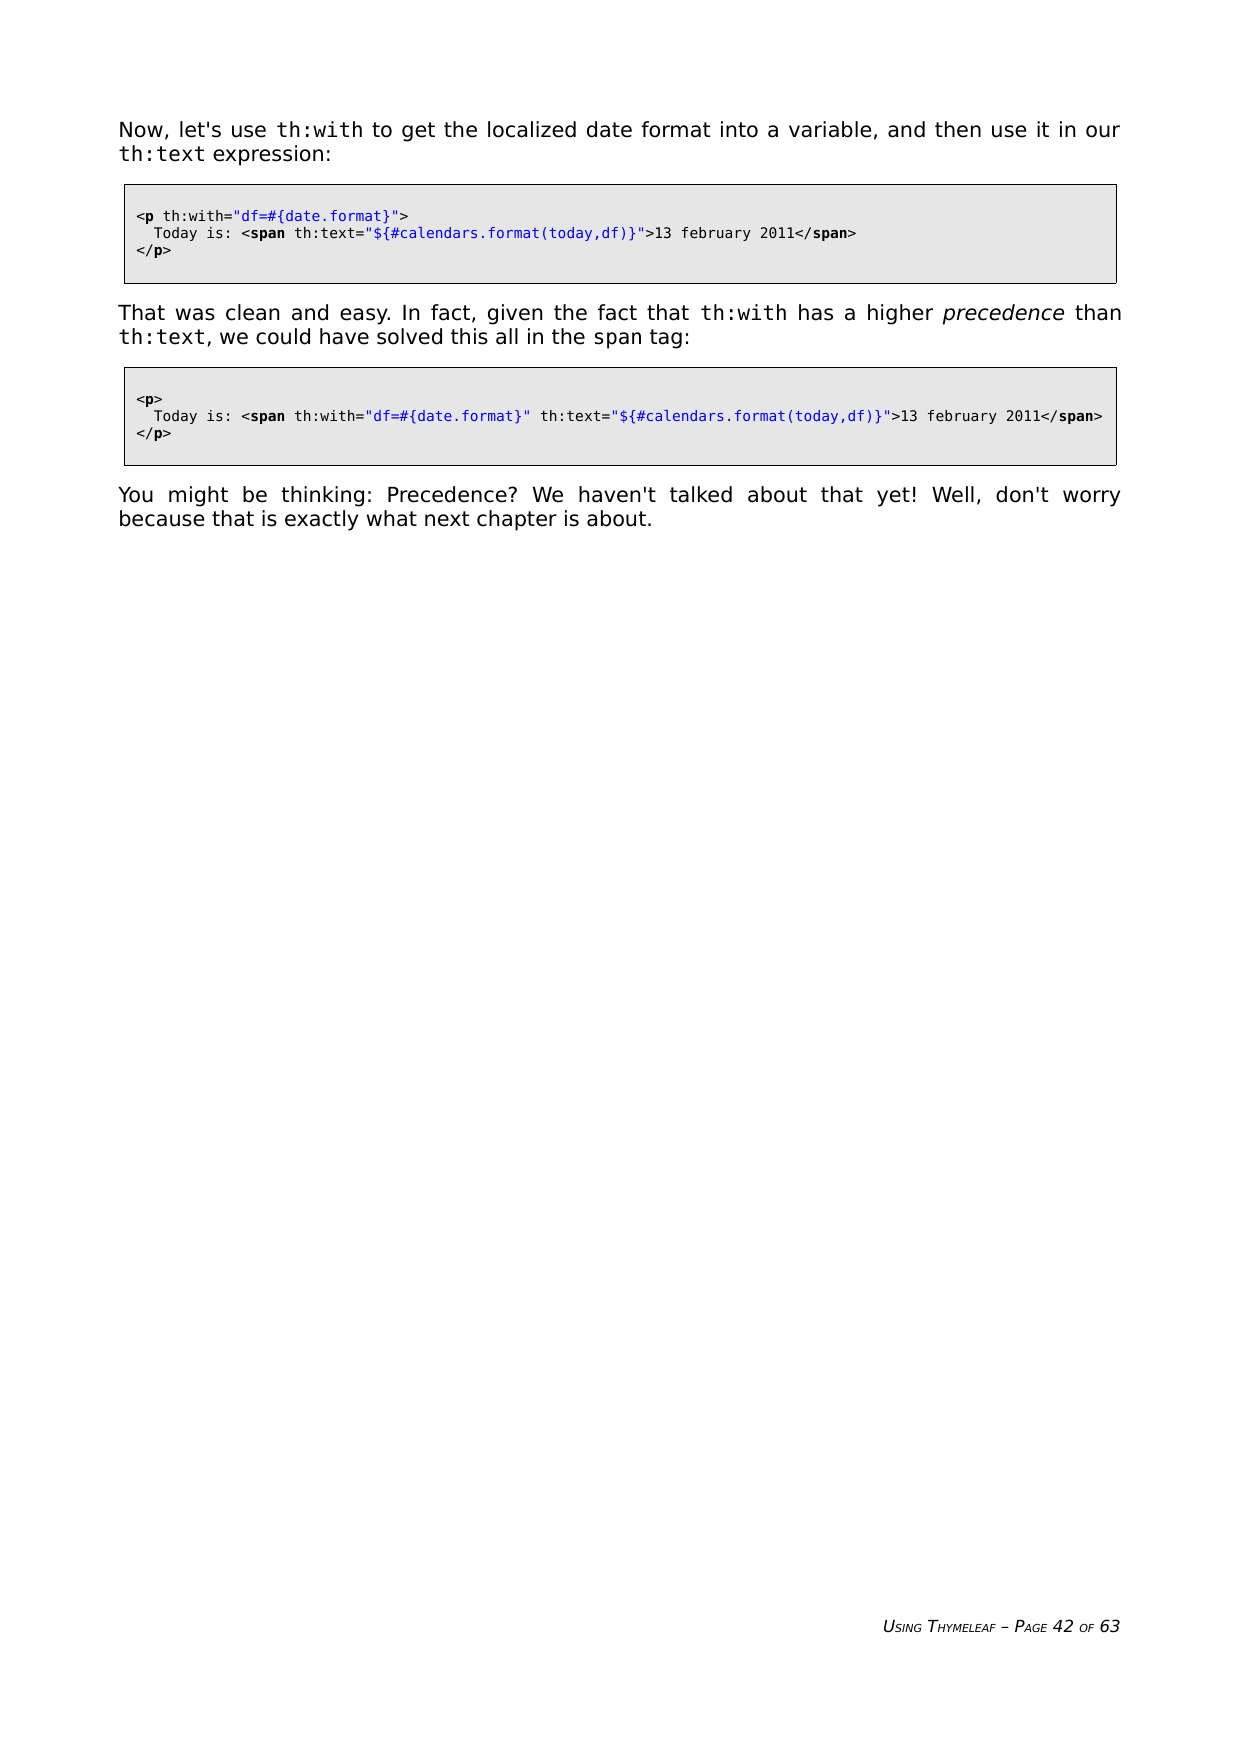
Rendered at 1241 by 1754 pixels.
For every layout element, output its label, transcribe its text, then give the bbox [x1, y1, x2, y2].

text You might be thinking: Precedence? We haven't talked about that yet! Well, don't worry because that is exactly what next chapter is about. [118, 483, 1122, 531]
text Now, let's use th:with to get the localized date format into a variable, and then use it in our th:text expression: [118, 118, 1122, 167]
text That was clean and easy. In fact, given the fact that th:with has a higher precedence than th:text, we could have solved this all in the span tag: [118, 301, 1122, 349]
text <p> Today is: <span th:with="df=#{date.format}" th:text="${#calendars.format(today,df)}">13 february 2011</span> </p> [125, 368, 1116, 465]
text <p th:with="df=#{date.format}"> Today is: <span th:text="${#calendars.format(today,df)}">13 february 2011</span> </p> [125, 185, 1116, 283]
